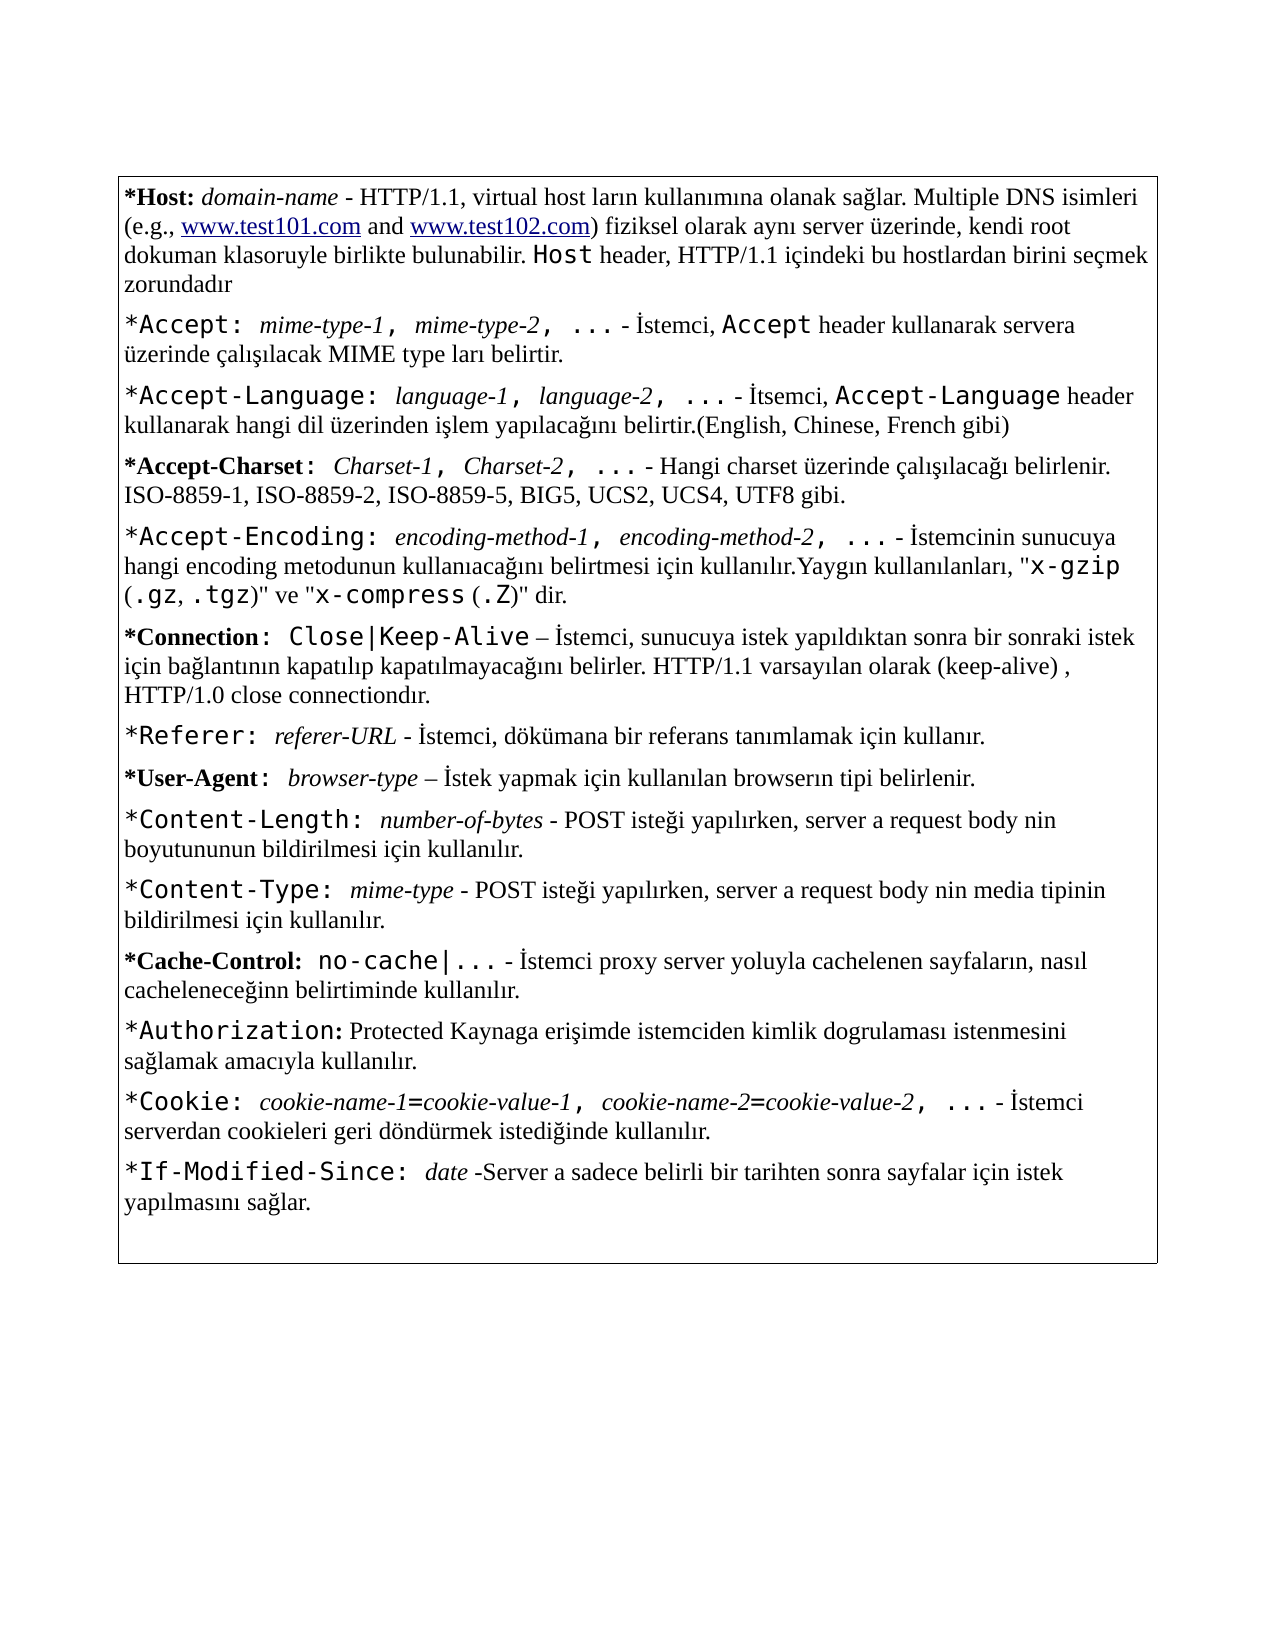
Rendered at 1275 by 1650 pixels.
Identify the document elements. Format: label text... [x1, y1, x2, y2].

table_header *Host: domain-name - HTTP/1.1, virtual host ların kullanımına olanak sağlar. Multiple DNS isimleri (e.g., www.test101.com and www.test102.com) fiziksel olarak aynı server üzerinde, kendi root dokuman klasoruyle birlikte bulunabilir. Host header, HTTP/1.1 içindeki bu hostlardan birini seçmek zorundadır *Accept: mime-type-1, mime-type-2, ... - İstemci, Accept header kullanarak servera üzerinde çalışılacak MIME type ları belirtir. *Accept-Language: language-1, language-2, ... - İtsemci, Accept-Language header kullanarak hangi dil üzerinden işlem yapılacağını belirtir.(English, Chinese, French gibi) *Accept-Charset: Charset-1, Charset-2, ... - Hangi charset üzerinde çalışılacağı belirlenir. ISO-8859-1, ISO-8859-2, ISO-8859-5, BIG5, UCS2, UCS4, UTF8 gibi. *Accept-Encoding: encoding-method-1, encoding-method-2, ... - İstemcinin sunucuya hangi encoding metodunun kullanıacağını belirtmesi için kullanılır.Yaygın kullanılanları, "x-gzip (.gz, .tgz)" ve "x-compress (.Z)" dir. *Connection: Close|Keep-Alive – İstemci, sunucuya istek yapıldıktan sonra bir sonraki istek için bağlantının kapatılıp kapatılmayacağını belirler. HTTP/1.1 varsayılan olarak (keep-alive) , HTTP/1.0 close connectiondır. *Referer: referer-URL - İstemci, dökümana bir referans tanımlamak için kullanır. *User-Agent: browser-type – İstek yapmak için kullanılan browserın tipi belirlenir. *Content-Length: number-of-bytes - POST isteği yapılırken, server a request body nin boyutununun bildirilmesi için kullanılır. *Content-Type: mime-type - POST isteği yapılırken, server a request body nin media tipinin bildirilmesi için kullanılır. *Cache-Control: no-cache|... - İstemci proxy server yoluyla cachelenen sayfaların, nasıl cacheleneceğinn belirtiminde kullanılır. *Authorization: Protected Kaynaga erişimde istemciden kimlik dogrulaması istenmesini sağlamak amacıyla kullanılır. *Cookie: cookie-name-1=cookie-value-1, cookie-name-2=cookie-value-2, ... - İstemci serverdan cookieleri geri döndürmek istediğinde kullanılır. *If-Modified-Since: date -Server a sadece belirli bir tarihten sonra sayfalar için istek yapılmasını sağlar. [119, 177, 1157, 1262]
